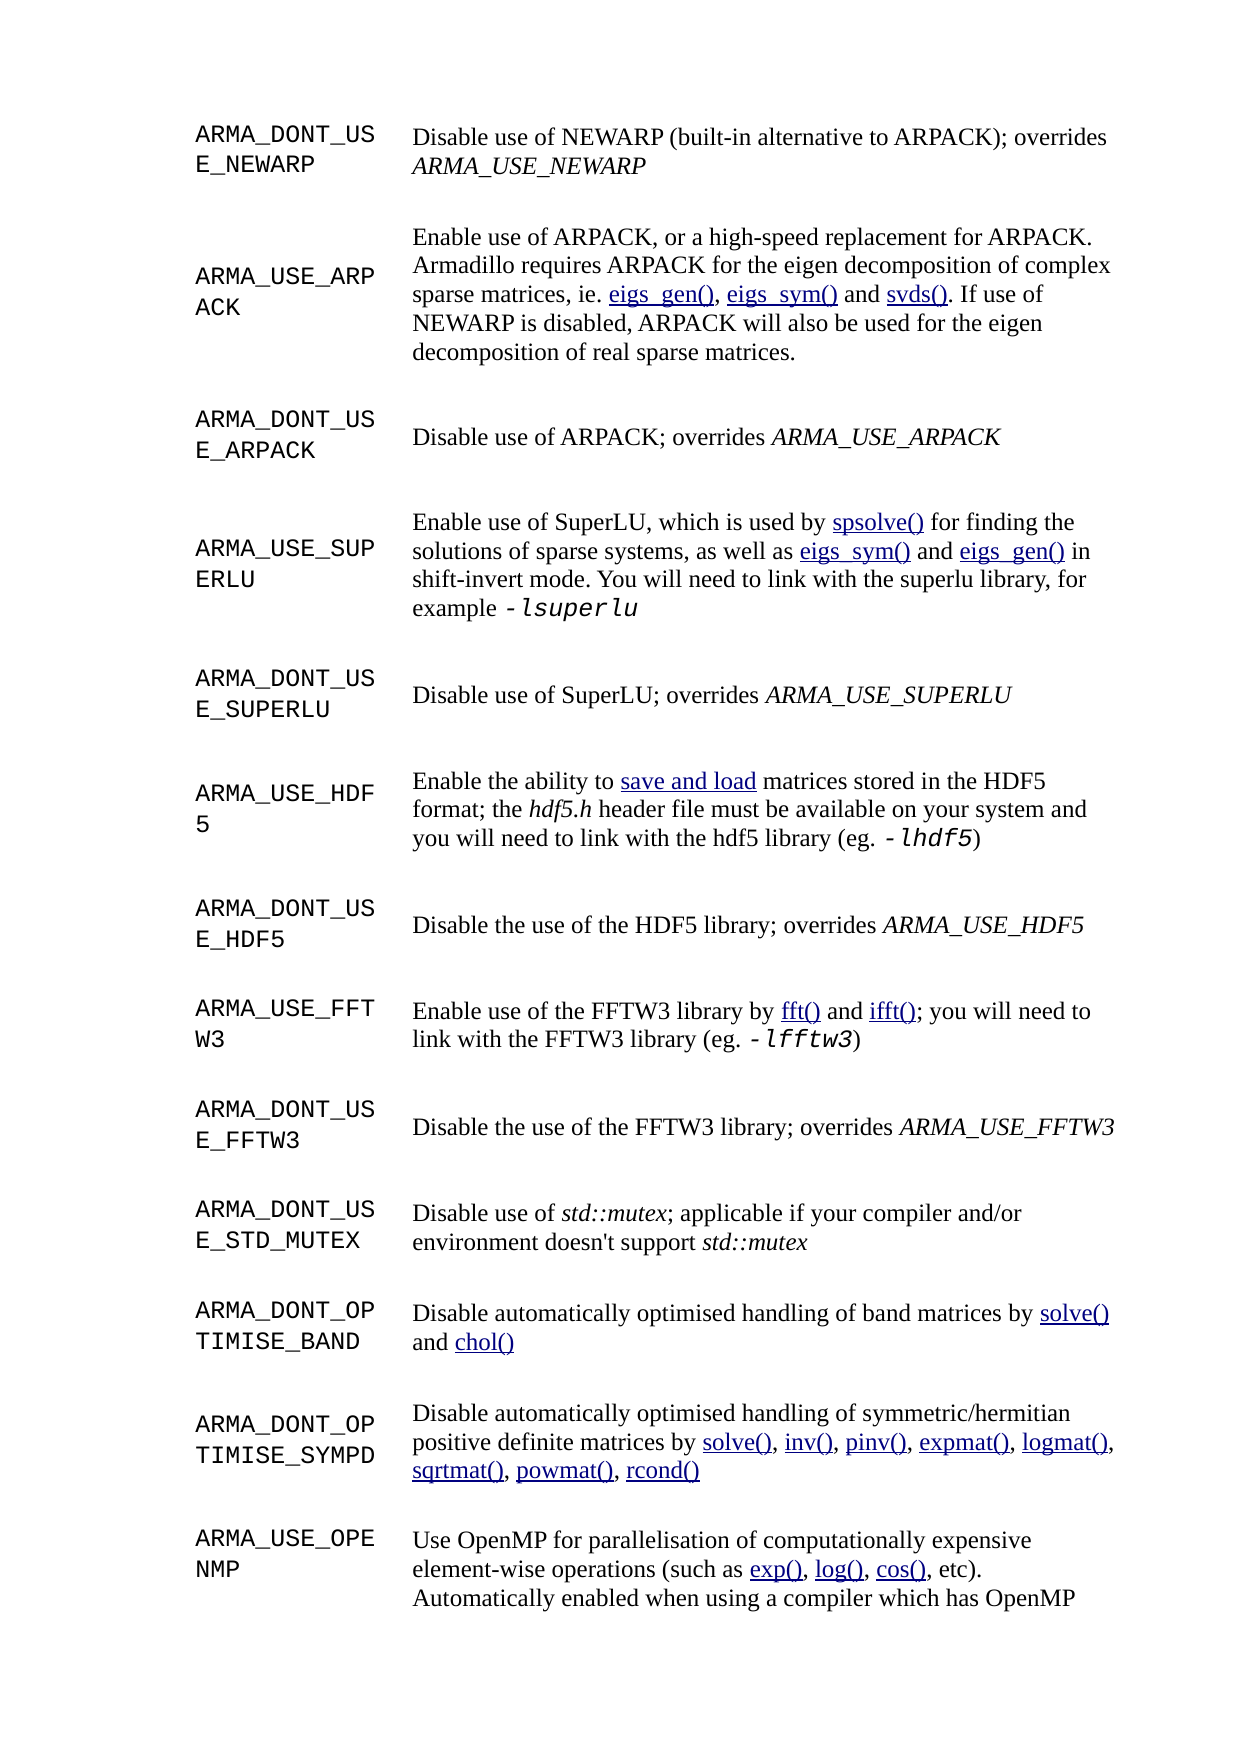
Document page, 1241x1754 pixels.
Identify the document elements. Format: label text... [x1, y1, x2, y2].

table_cell [409, 369, 1122, 403]
table_cell [192, 728, 393, 763]
table_cell [409, 1259, 1122, 1294]
table_cell Disable automatically optimised handling of symmetric/hermitian positive definite matrices by solve(), inv(), pinv(), expmat(), logmat(), sqrtmat(), powmat(), rcond() [409, 1395, 1122, 1487]
table_cell ARMA_DONT_OPTIMISE_SYMPD [192, 1395, 393, 1487]
table_cell Disable automatically optimised handling of band matrices by solve() and chol() [409, 1294, 1122, 1360]
table_cell [393, 627, 409, 662]
table_cell [393, 728, 409, 763]
table_cell ARMA_DONT_USE_FFTW3 [192, 1094, 393, 1159]
table_cell [409, 1159, 1122, 1194]
table_cell [393, 1094, 409, 1159]
table_cell [409, 184, 1122, 218]
table_cell ARMA_USE_OPENMP [192, 1522, 393, 1615]
table_cell Use OpenMP for parallelisation of computationally expensive element-wise operations (such as exp(), log(), cos(), etc). Automatically enabled when using a compiler which has OpenMP [409, 1522, 1122, 1615]
table_cell [192, 469, 393, 504]
table_cell [393, 219, 409, 368]
table_cell [192, 1487, 393, 1522]
table_cell [393, 892, 409, 958]
table_cell [393, 404, 409, 469]
table_cell [393, 1360, 409, 1395]
table_cell [393, 1395, 409, 1487]
table_cell ARMA_DONT_USE_NEWARP [192, 118, 393, 183]
table_cell ARMA_DONT_USE_HDF5 [192, 892, 393, 958]
table_cell ARMA_DONT_OPTIMISE_BAND [192, 1294, 393, 1360]
table_cell [409, 857, 1122, 892]
table_cell [393, 1259, 409, 1294]
table_cell [192, 1159, 393, 1194]
table_cell [393, 1522, 409, 1615]
table_cell Enable use of SuperLU, which is used by spsolve() for finding the solutions of sparse systems, as well as eigs_sym() and eigs_gen() in shift-invert mode. You will need to link with the superlu library, for example -lsuperlu [409, 504, 1122, 627]
table_cell ARMA_DONT_USE_STD_MUTEX [192, 1194, 393, 1259]
table_cell ARMA_USE_ARPACK [192, 219, 393, 368]
table_cell [393, 369, 409, 403]
table_cell [393, 993, 409, 1058]
table_cell [192, 857, 393, 892]
table_cell Disable use of NEWARP (built-in alternative to ARPACK); overrides ARMA_USE_NEWARP [409, 118, 1122, 183]
table_cell [393, 662, 409, 728]
table_cell [393, 958, 409, 993]
table_cell [409, 627, 1122, 662]
table_cell [192, 184, 393, 218]
table_cell Disable the use of the FFTW3 library; overrides ARMA_USE_FFTW3 [409, 1094, 1122, 1159]
table_cell Enable use of the FFTW3 library by fft() and ifft(); you will need to link with the FFTW3 library (eg. -lfftw3) [409, 993, 1122, 1058]
table_cell Disable use of std::mutex; applicable if your compiler and/or environment doesn't support std::mutex [409, 1194, 1122, 1259]
table_cell [393, 1159, 409, 1194]
table_cell [192, 369, 393, 403]
table_cell ARMA_USE_HDF5 [192, 763, 393, 857]
table_cell ARMA_USE_FFTW3 [192, 993, 393, 1058]
table_cell [393, 1194, 409, 1259]
table_cell [393, 857, 409, 892]
table_cell [409, 469, 1122, 504]
table_cell [409, 1360, 1122, 1395]
table_cell Enable the ability to save and load matrices stored in the HDF5 format; the hdf5.h header file must be available on your system and you will need to link with the hdf5 library (eg. -lhdf5) [409, 763, 1122, 857]
table_cell [192, 958, 393, 993]
table_cell [409, 958, 1122, 993]
table_cell [393, 763, 409, 857]
table_cell [393, 184, 409, 218]
table_cell [393, 1487, 409, 1522]
table_cell Disable use of SuperLU; overrides ARMA_USE_SUPERLU [409, 662, 1122, 728]
table_cell ARMA_DONT_USE_SUPERLU [192, 662, 393, 728]
table_cell [393, 1059, 409, 1093]
table_cell [393, 118, 409, 183]
table_cell ARMA_USE_SUPERLU [192, 504, 393, 627]
table_cell [393, 504, 409, 627]
table_cell Enable use of ARPACK, or a high-speed replacement for ARPACK. Armadillo requires ARPACK for the eigen decomposition of complex sparse matrices, ie. eigs_gen(), eigs_sym() and svds(). If use of NEWARP is disabled, ARPACK will also be used for the eigen decomposition of real sparse matrices. [409, 219, 1122, 368]
table_cell [393, 469, 409, 504]
table_cell [192, 1360, 393, 1395]
table_cell [409, 728, 1122, 763]
table_cell Disable the use of the HDF5 library; overrides ARMA_USE_HDF5 [409, 892, 1122, 958]
table_cell [393, 1294, 409, 1360]
table_cell [409, 1059, 1122, 1093]
table_cell Disable use of ARPACK; overrides ARMA_USE_ARPACK [409, 404, 1122, 469]
table_cell [192, 1259, 393, 1294]
table_cell [192, 627, 393, 662]
table_cell ARMA_DONT_USE_ARPACK [192, 404, 393, 469]
table_cell [192, 1059, 393, 1093]
table_cell [409, 1487, 1122, 1522]
